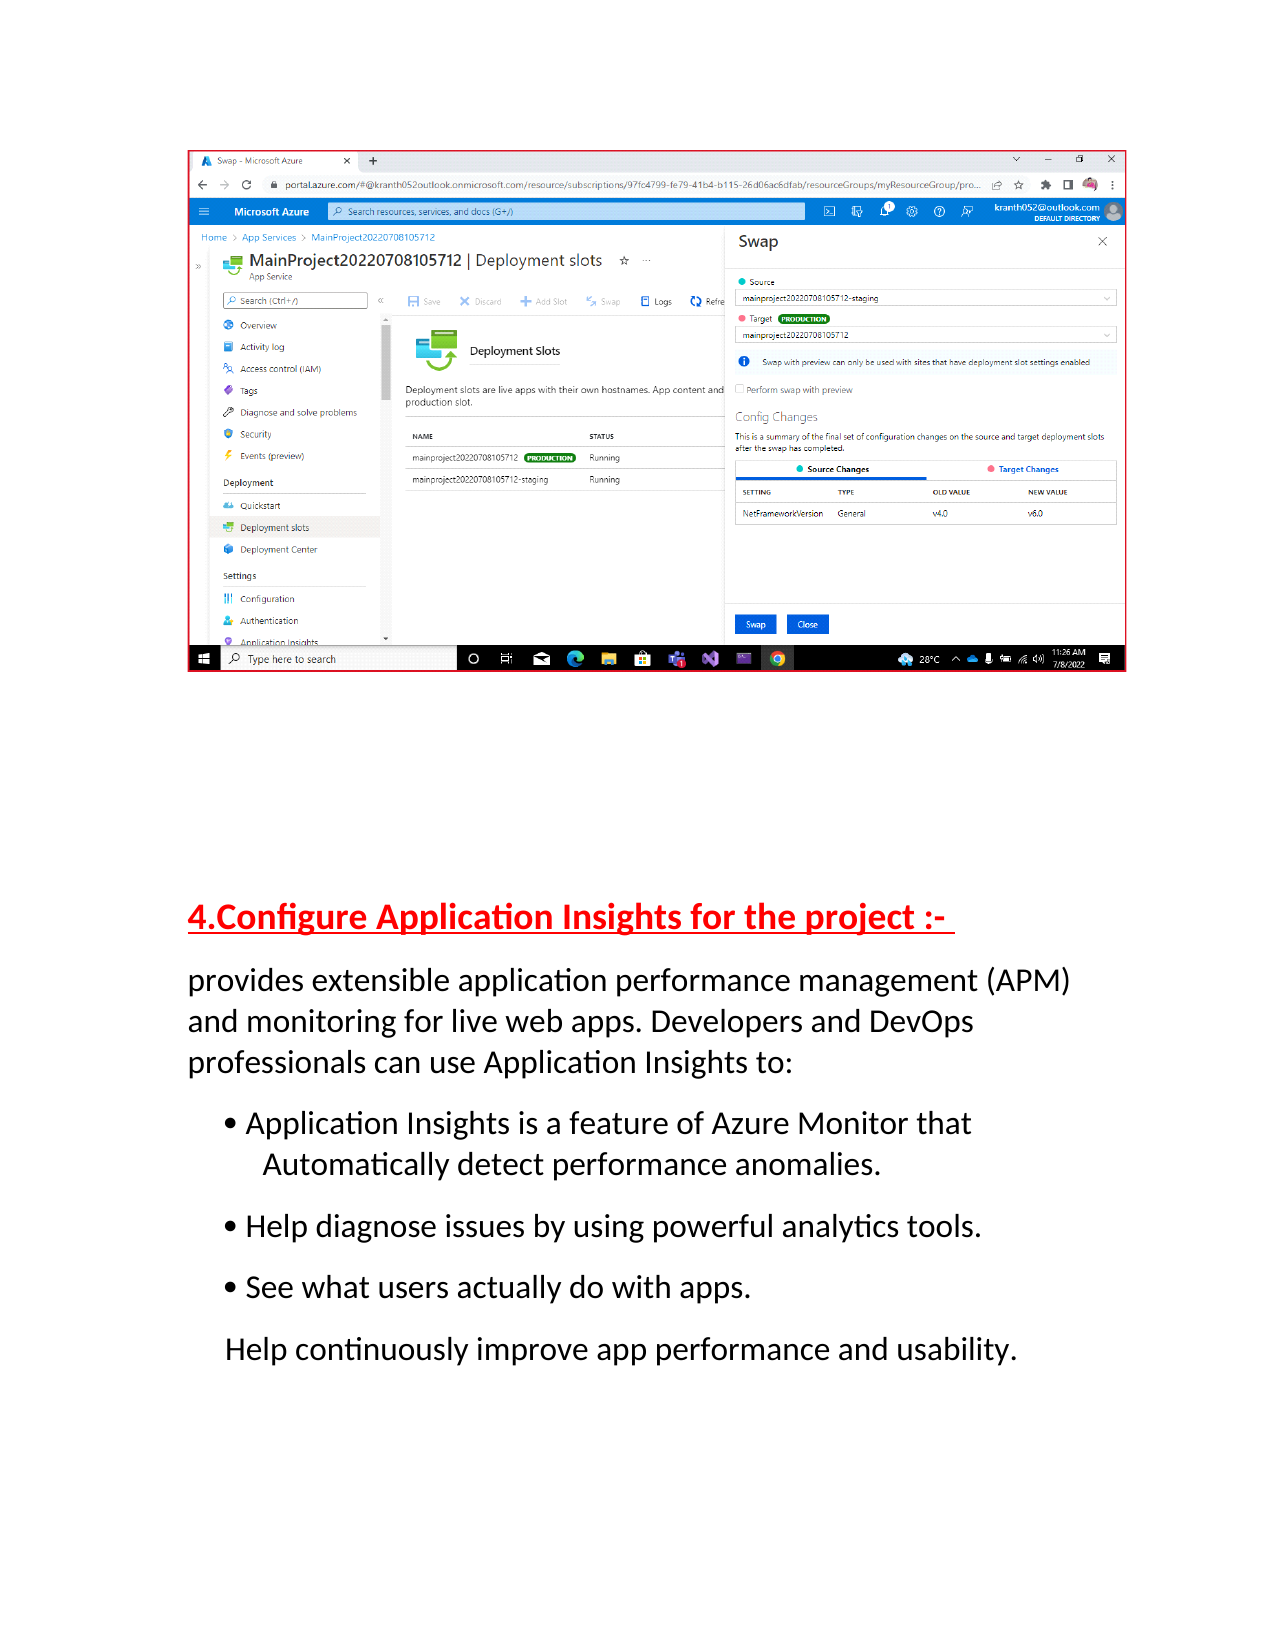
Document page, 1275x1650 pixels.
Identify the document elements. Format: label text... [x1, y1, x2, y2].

list Application Insights is a feature of Azure Monitor that Automatically detect performance anomalies. [225, 1102, 1087, 1184]
list Help diagnose issues by using powerful analytics tools. [225, 1205, 1087, 1245]
list See what users actually do with apps. [225, 1266, 1087, 1307]
text provides extensible application performance management (APM) and monitoring for live web apps. Developers and DevOps professionals can use Application Insights to: [187, 959, 1087, 1082]
text Help continuously improve app performance and usability. [225, 1328, 1087, 1368]
text 4.Configure Application Insights for the project :- [187, 893, 1087, 938]
